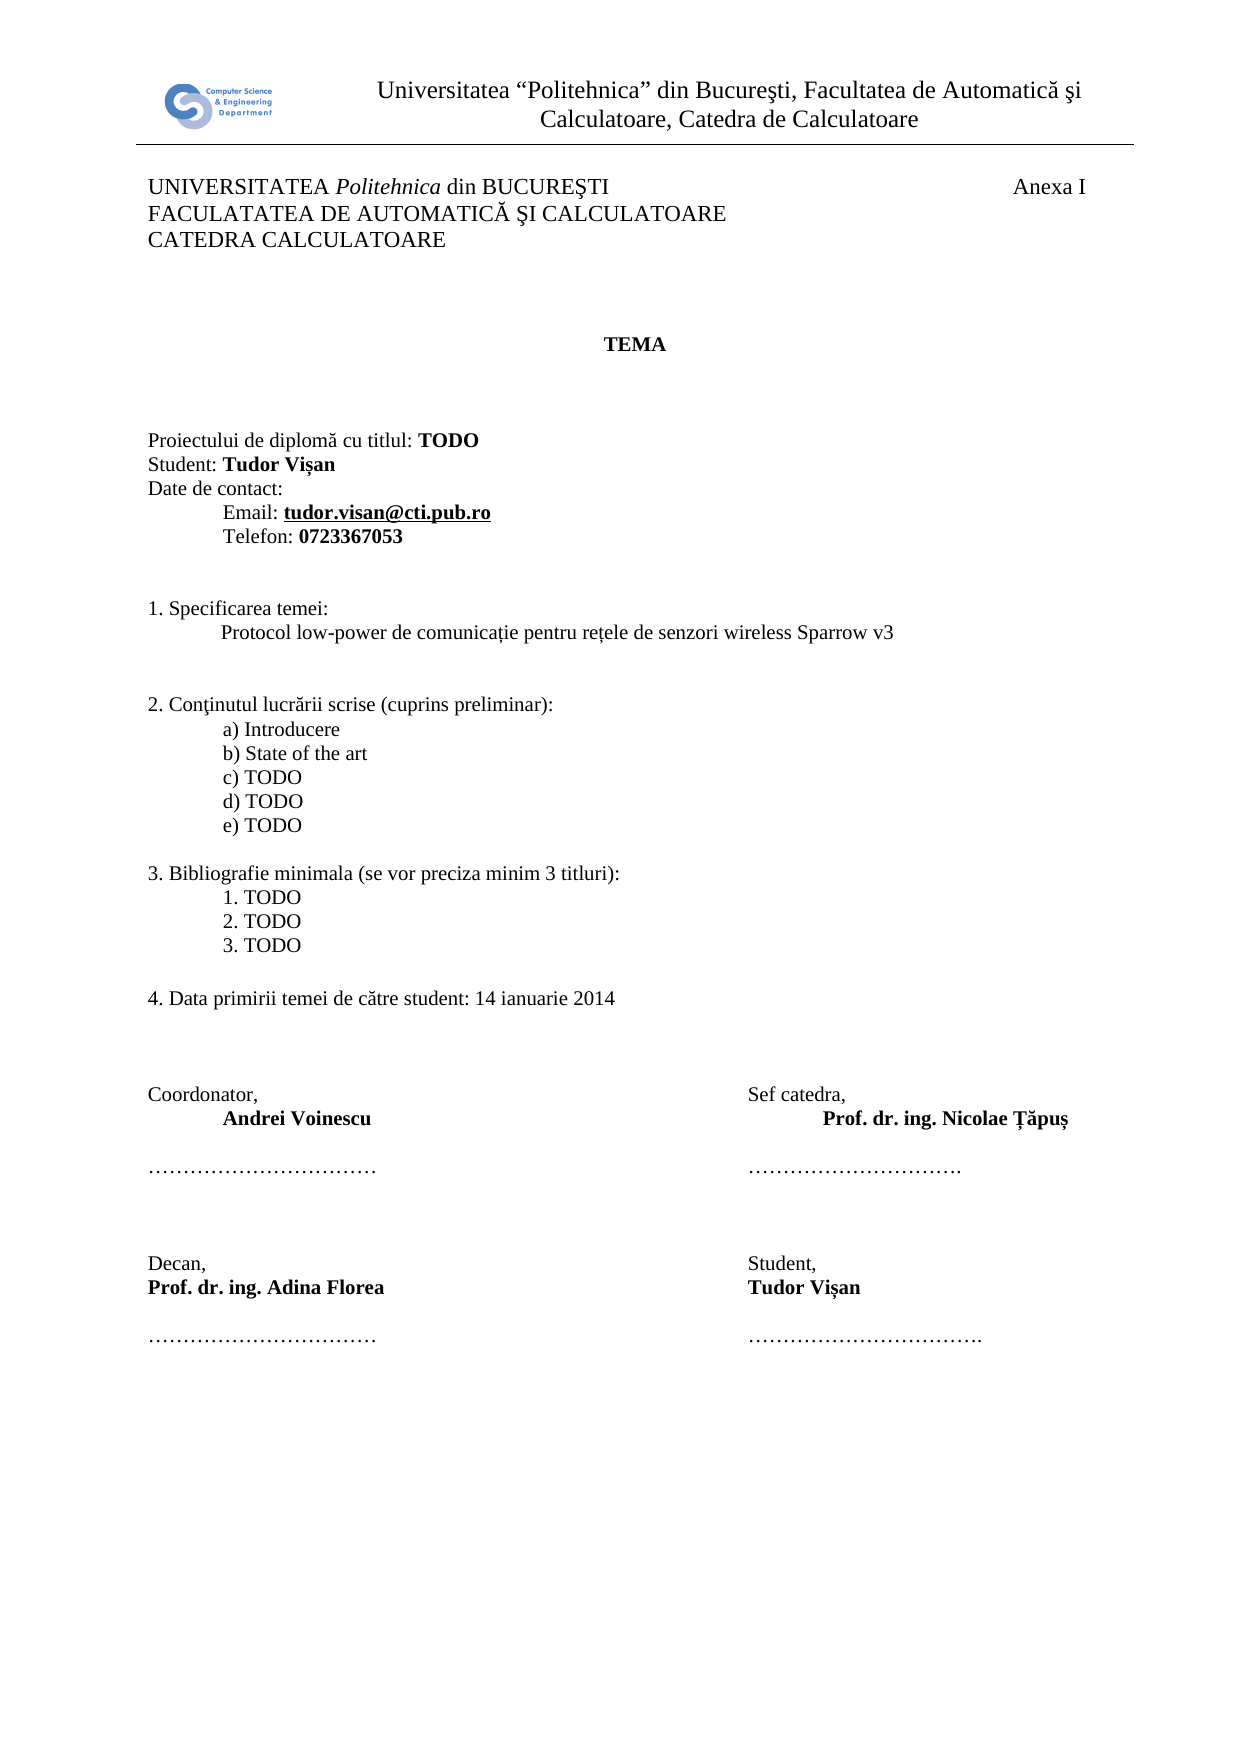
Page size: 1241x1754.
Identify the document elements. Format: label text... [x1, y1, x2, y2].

picture [164, 84, 274, 130]
text c) TODO [223, 764, 1122, 789]
text Date de contact: [148, 476, 1122, 500]
text UNIVERSITATEA Politehnica din BUCUREŞTI Anexa I [148, 173, 1122, 200]
text Andrei Voinescu Prof. dr. ing. Nicolae Țăpuș [148, 1106, 1122, 1130]
text 1. Specificarea temei: [148, 596, 1122, 620]
text Student: Tudor Vișan [148, 452, 1122, 476]
text b) State of the art [223, 741, 1122, 764]
text TEMA [148, 331, 1122, 356]
text 1. TODO [148, 885, 1122, 909]
text a) Introducere [223, 716, 1122, 741]
text …………………………… …………………………. [148, 1154, 1122, 1178]
text 2. TODO [148, 909, 1122, 933]
text Email: tudor.visan@cti.pub.ro [148, 500, 1122, 524]
text 4. Data primirii temei de către student: 14 ianuarie 2014 [148, 986, 1122, 1010]
text d) TODO [223, 789, 1122, 813]
text e) TODO [223, 813, 1122, 837]
text Proiectului de diplomă cu titlul: TODO [148, 428, 1122, 452]
text CATEDRA CALCULATOARE [148, 226, 1122, 252]
text …………………………… ……………………………. [148, 1323, 1122, 1347]
text Telefon: 0723367053 [148, 524, 1122, 548]
text Decan, Student, [148, 1251, 1122, 1274]
text 2. Conţinutul lucrării scrise (cuprins preliminar): [148, 692, 1122, 716]
text Protocol low-power de comunicație pentru rețele de senzori wireless Sparrow v3 [148, 620, 1122, 644]
text Prof. dr. ing. Adina Florea Tudor Vișan [148, 1274, 1122, 1299]
text 3. Bibliografie minimala (se vor preciza minim 3 titluri): [148, 861, 1122, 885]
text 3. TODO [148, 933, 1122, 957]
text Coordonator, Sef catedra, [148, 1082, 1122, 1106]
text FACULATATEA DE AUTOMATICĂ ŞI CALCULATOARE [148, 200, 1122, 226]
